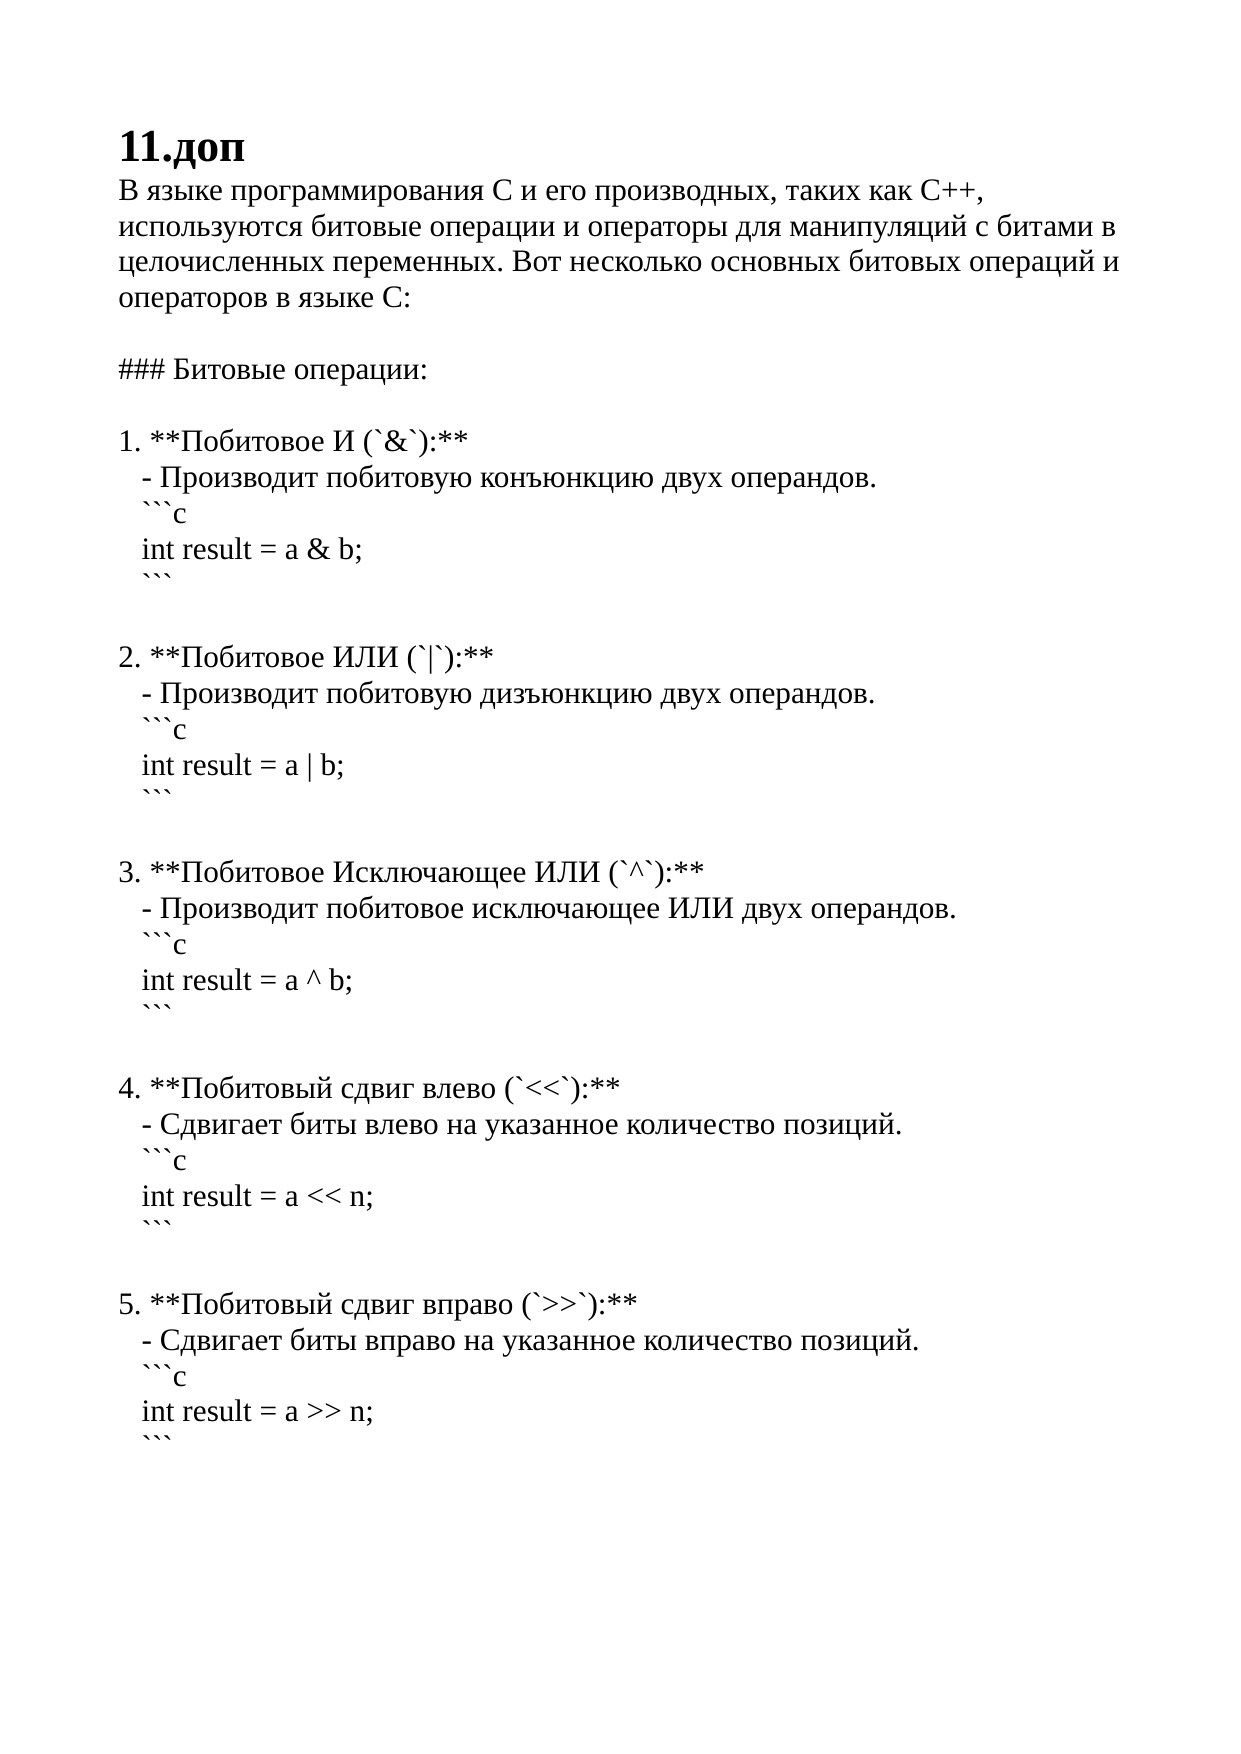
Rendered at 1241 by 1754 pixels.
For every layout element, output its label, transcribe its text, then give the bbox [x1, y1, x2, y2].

text ```c [118, 1357, 1122, 1393]
text 2. **Побитовое ИЛИ (`|`):** [118, 638, 1122, 674]
text ```c [118, 710, 1122, 746]
text ``` [118, 1429, 1122, 1464]
text В языке программирования C и его производных, таких как C++, используются битовые операции и операторы для манипуляций с битами в целочисленных переменных. Вот несколько основных битовых операций и операторов в языке C: [118, 171, 1122, 314]
text - Сдвигает биты вправо на указанное количество позиций. [118, 1321, 1122, 1357]
text ``` [118, 782, 1122, 818]
text - Производит побитовую дизъюнкцию двух операндов. [118, 674, 1122, 710]
text ```c [118, 1141, 1122, 1177]
text int result = a << n; [118, 1177, 1122, 1213]
text ```c [118, 926, 1122, 961]
text 4. **Побитовый сдвиг влево (`<<`):** [118, 1069, 1122, 1105]
text 3. **Побитовое Исключающее ИЛИ (`^`):** [118, 854, 1122, 889]
text - Производит побитовое исключающее ИЛИ двух операндов. [118, 889, 1122, 926]
text int result = a ^ b; [118, 961, 1122, 997]
text 11.доп [118, 118, 1122, 171]
text ```c [118, 494, 1122, 530]
text 1. **Побитовое И (`&`):** [118, 422, 1122, 458]
text - Производит побитовую конъюнкцию двух операндов. [118, 458, 1122, 494]
text - Сдвигает биты влево на указанное количество позиций. [118, 1105, 1122, 1141]
text ### Битовые операции: [118, 351, 1122, 386]
text 5. **Побитовый сдвиг вправо (`>>`):** [118, 1285, 1122, 1321]
text int result = a & b; [118, 530, 1122, 566]
text int result = a | b; [118, 746, 1122, 782]
text int result = a >> n; [118, 1393, 1122, 1429]
text ``` [118, 1213, 1122, 1249]
text ``` [118, 566, 1122, 602]
text ``` [118, 997, 1122, 1033]
